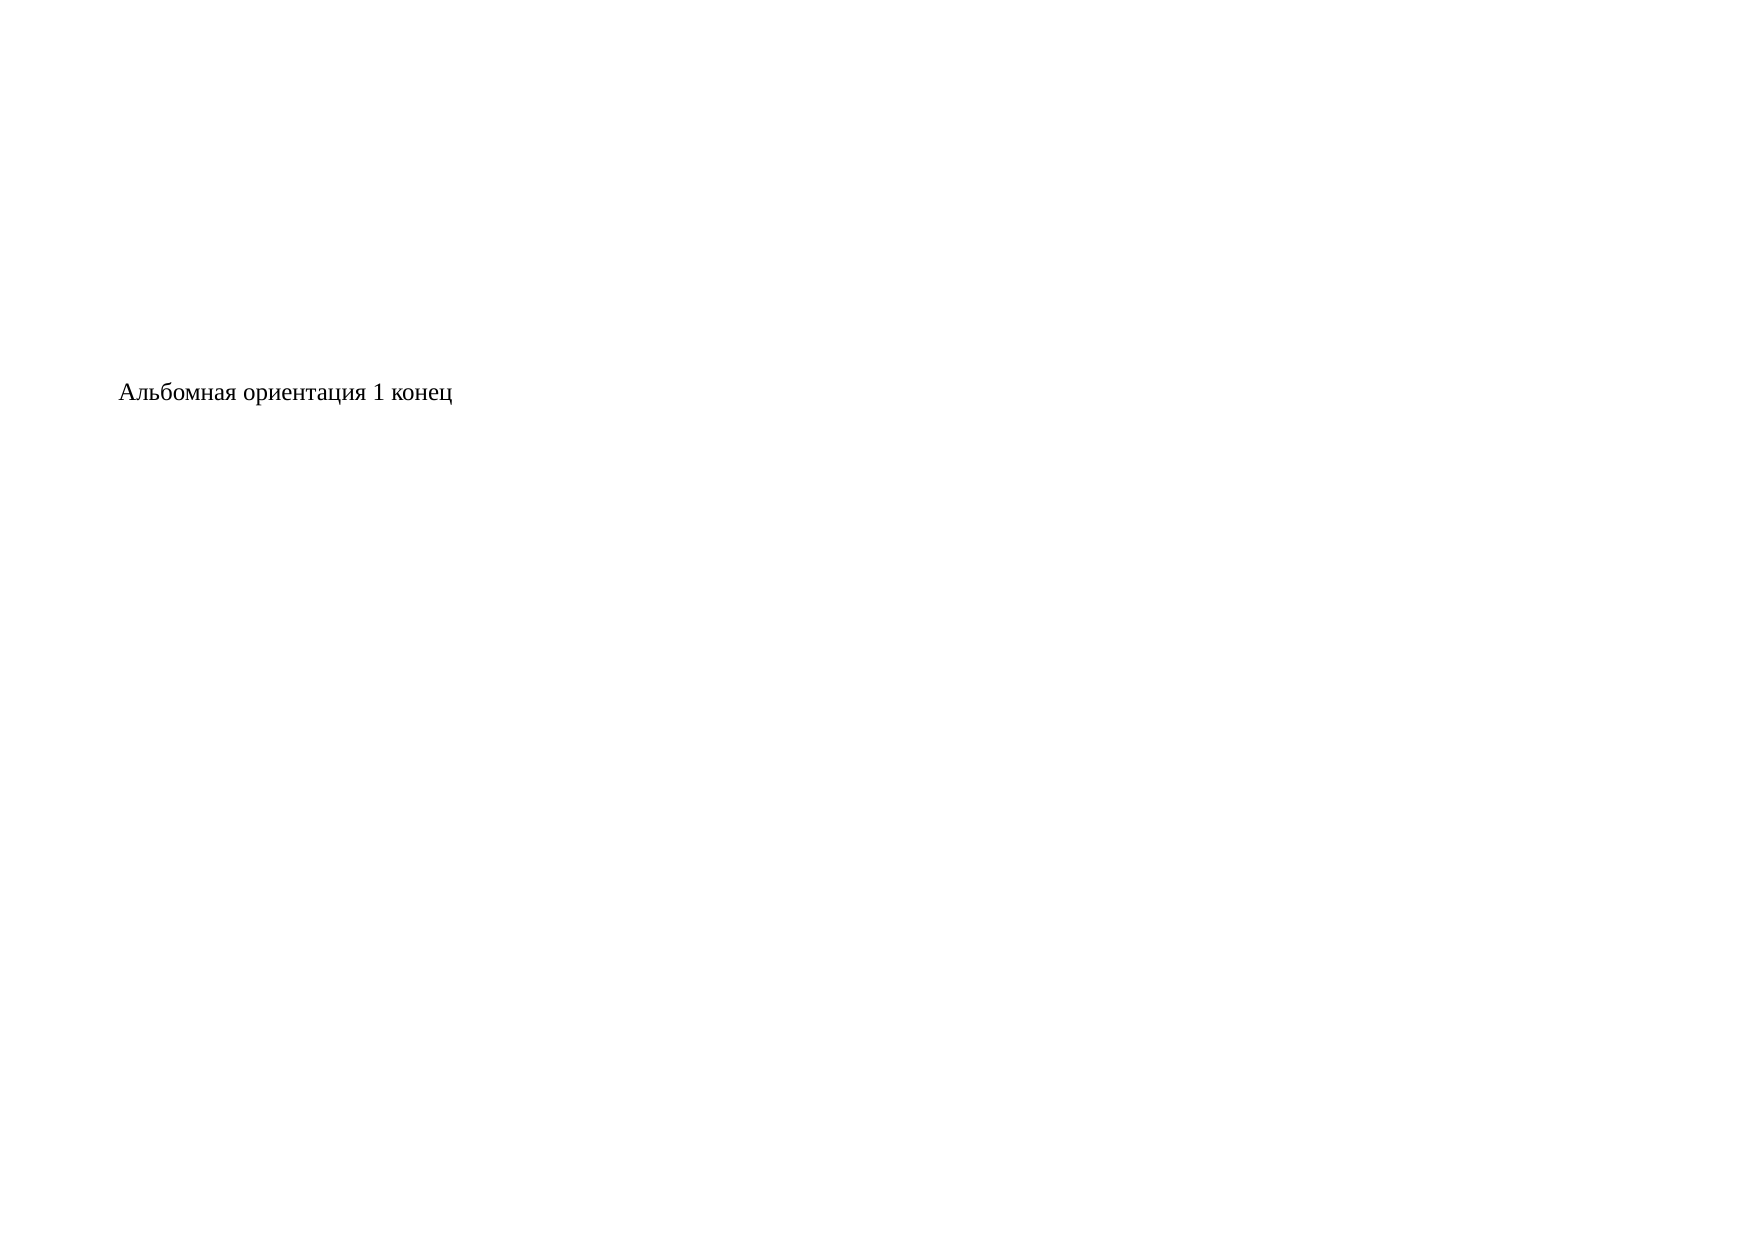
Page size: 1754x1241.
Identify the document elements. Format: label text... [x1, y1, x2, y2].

text Альбомная ориентация 1 конец [118, 377, 1636, 406]
